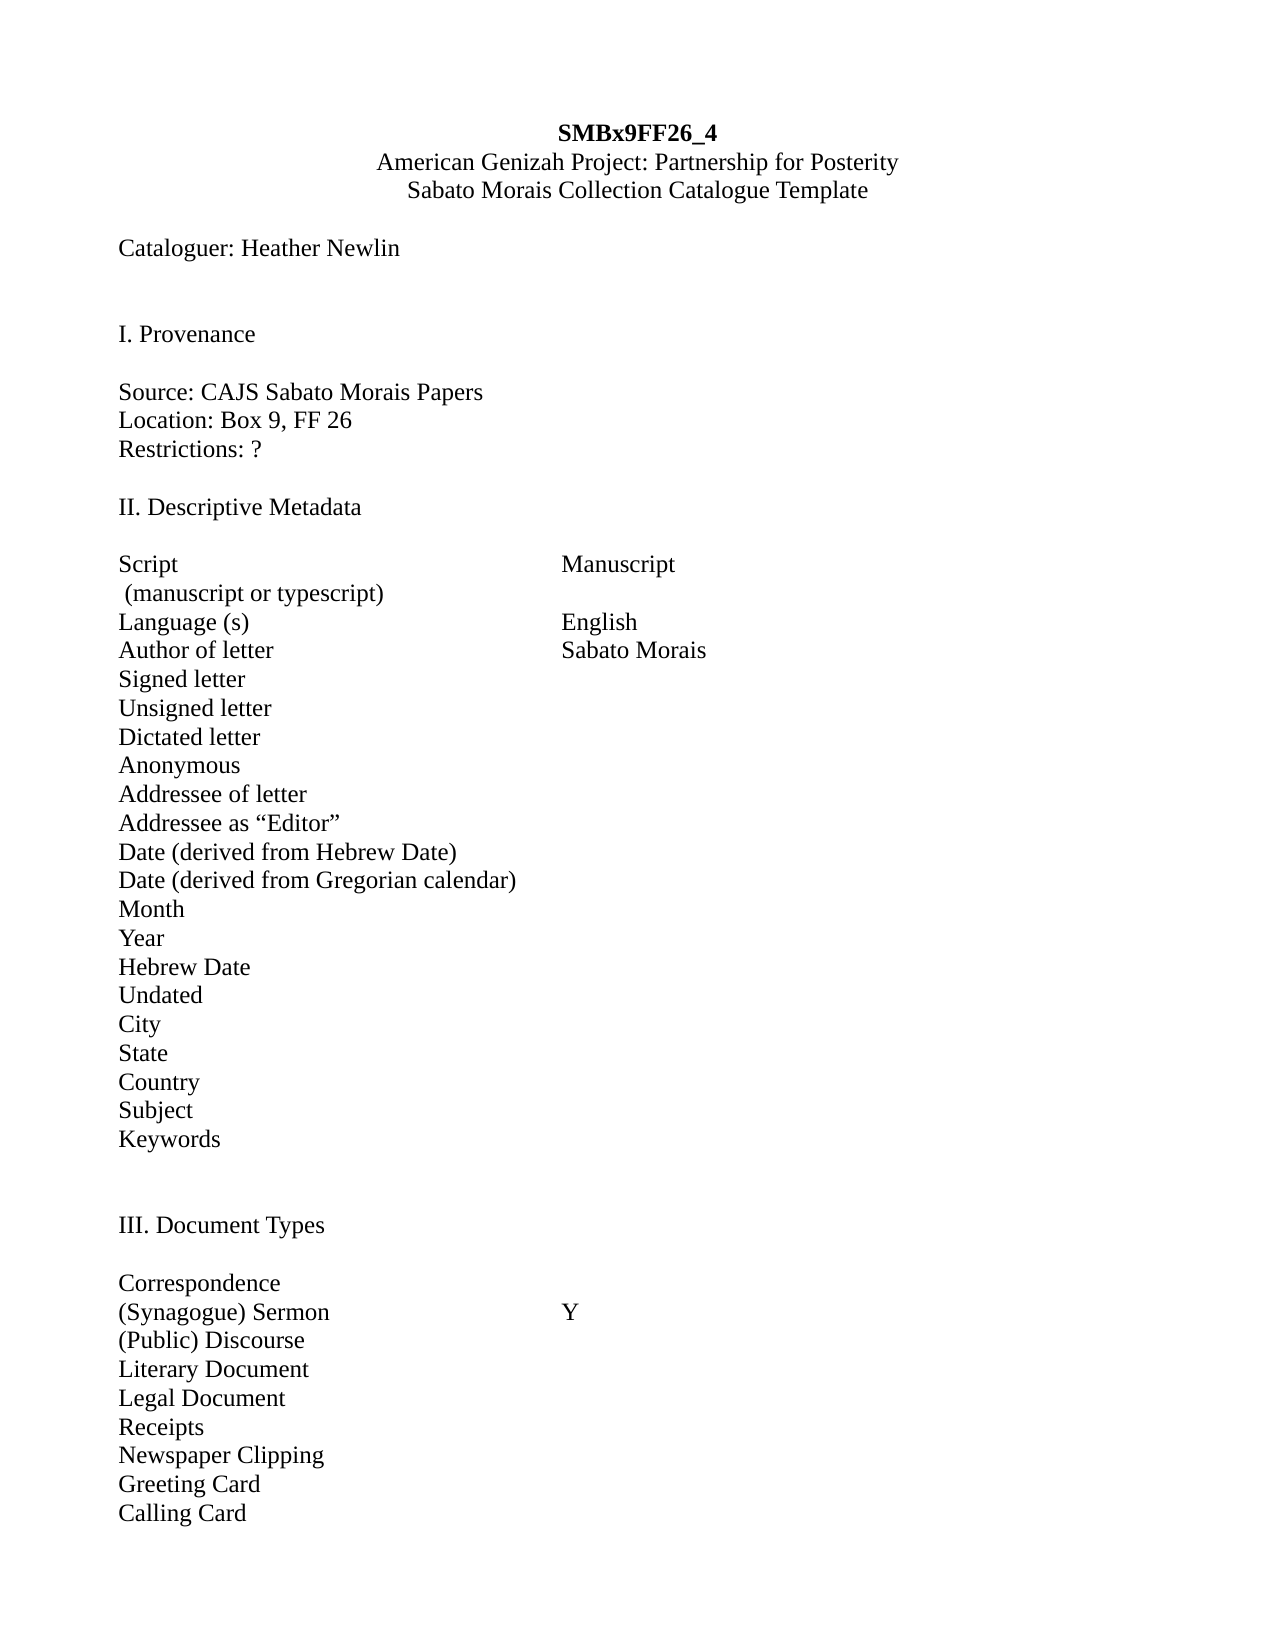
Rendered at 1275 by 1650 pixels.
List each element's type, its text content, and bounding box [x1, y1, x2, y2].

text (manuscript or typescript) [118, 578, 1157, 607]
text Calling Card [118, 1498, 1157, 1527]
text State [118, 1038, 1157, 1067]
text Unsigned letter [118, 693, 1157, 722]
text Signed letter [118, 664, 1157, 693]
text SMBx9FF26_4 [118, 118, 1157, 147]
text Hebrew Date [118, 952, 1157, 981]
text Country [118, 1067, 1157, 1096]
text American Genizah Project: Partnership for Posterity [118, 147, 1157, 176]
text Keywords [118, 1124, 1157, 1153]
text Addressee as “Editor” [118, 808, 1157, 837]
text Language (s) English [118, 607, 1157, 636]
text (Synagogue) Sermon Y [118, 1297, 1157, 1326]
text Newspaper Clipping [118, 1441, 1157, 1469]
text Script Manuscript [118, 549, 1157, 578]
text Legal Document [118, 1383, 1157, 1412]
text Sabato Morais Collection Catalogue Template [118, 176, 1157, 204]
text Addressee of letter [118, 779, 1157, 808]
text Location: Box 9, FF 26 [118, 406, 1157, 434]
text II. Descriptive Metadata [118, 492, 1157, 521]
text Date (derived from Hebrew Date) [118, 837, 1157, 866]
text III. Document Types [118, 1211, 1157, 1239]
text Anonymous [118, 751, 1157, 779]
text (Public) Discourse [118, 1326, 1157, 1354]
text Undated [118, 981, 1157, 1009]
text Year [118, 923, 1157, 952]
text City [118, 1009, 1157, 1038]
text Correspondence [118, 1268, 1157, 1297]
text Date (derived from Gregorian calendar) [118, 866, 1157, 894]
text I. Provenance [118, 319, 1157, 348]
text Greeting Card [118, 1469, 1157, 1498]
text Subject [118, 1096, 1157, 1124]
text Dictated letter [118, 722, 1157, 751]
text Author of letter Sabato Morais [118, 636, 1157, 664]
text Restrictions: ? [118, 434, 1157, 463]
text Cataloguer: Heather Newlin [118, 233, 1157, 262]
text Month [118, 894, 1157, 923]
text Source: CAJS Sabato Morais Papers [118, 377, 1157, 406]
text Literary Document [118, 1354, 1157, 1383]
text Receipts [118, 1412, 1157, 1441]
